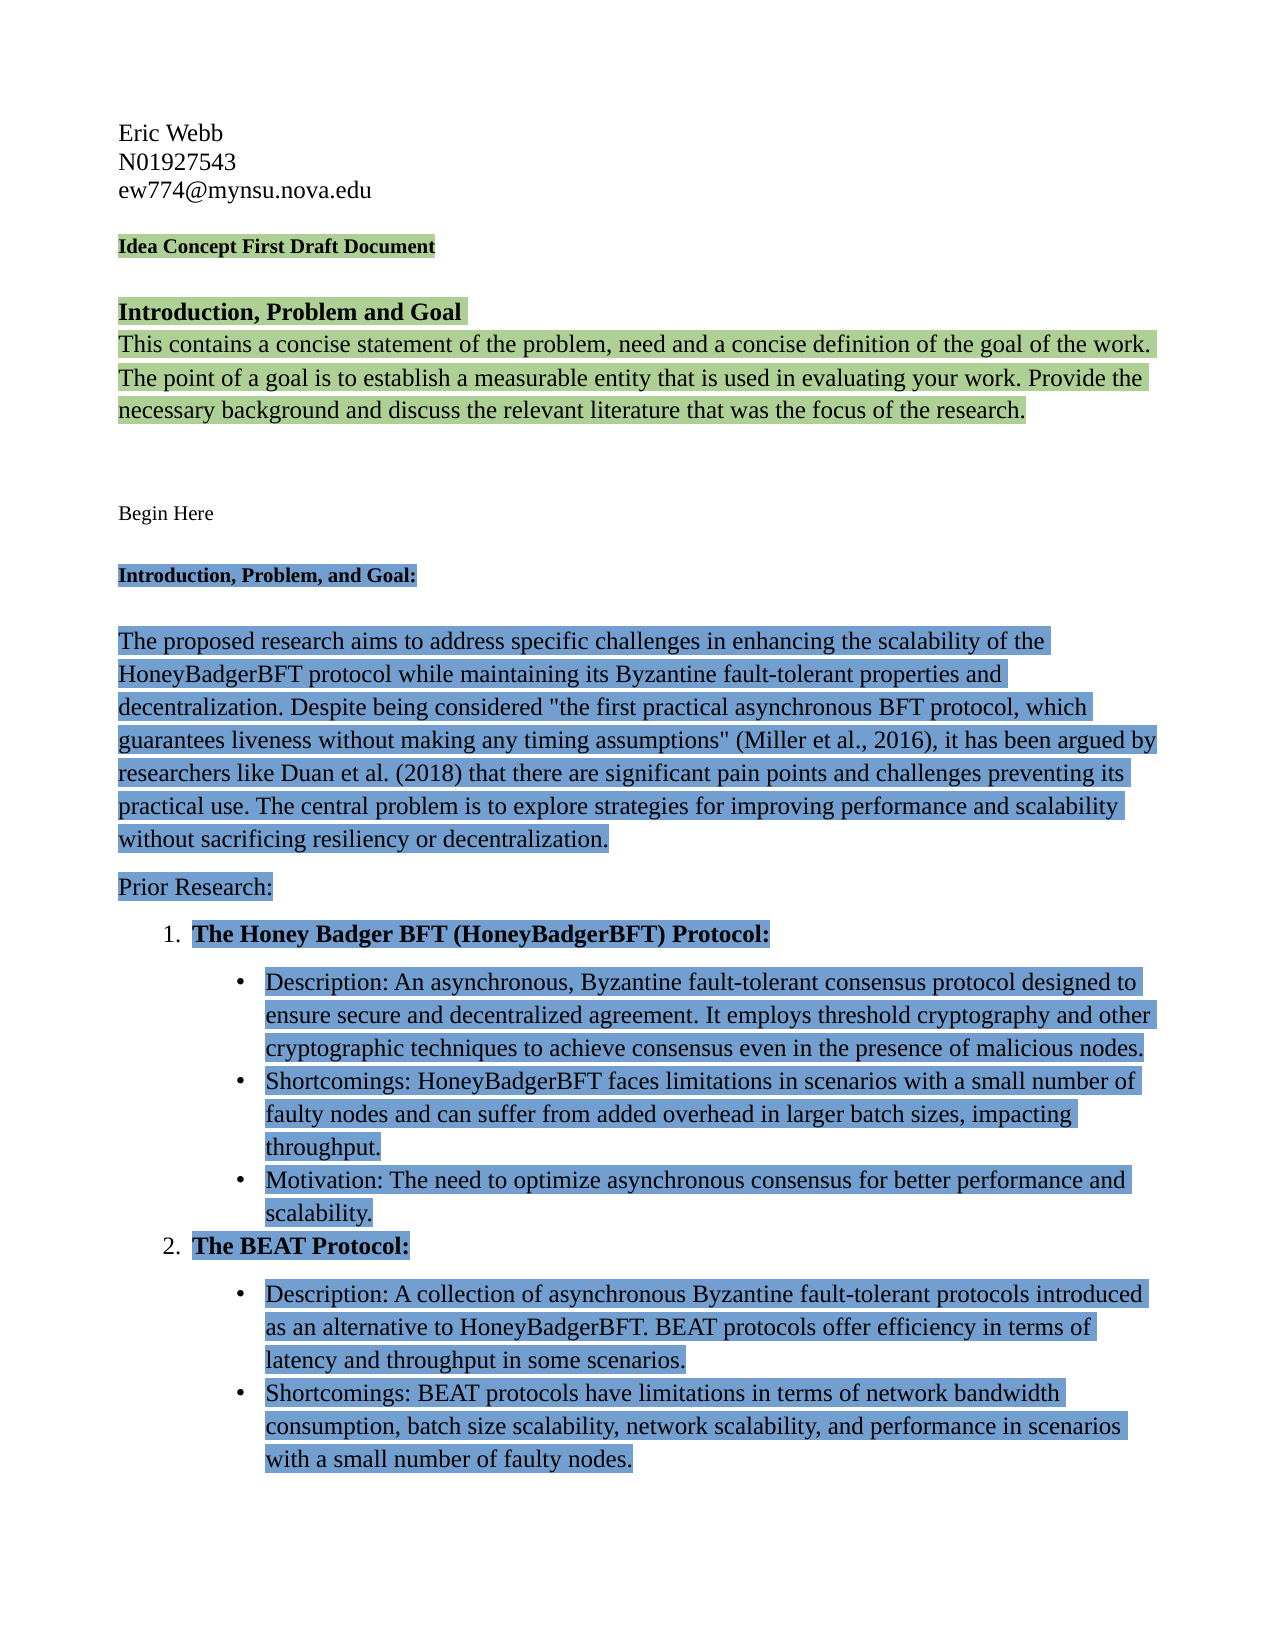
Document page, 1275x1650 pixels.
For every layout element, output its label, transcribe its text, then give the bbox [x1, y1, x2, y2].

list Shortcomings: BEAT protocols have limitations in terms of network bandwidth consumption, batch size scalability, network scalability, and performance in scenarios with a small number of faulty nodes. [236, 1378, 1157, 1473]
list Motivation: The need to optimize asynchronous consensus for better performance and scalability. [236, 1165, 1157, 1227]
text Idea Concept First Draft Document [118, 234, 1157, 258]
list The BEAT Protocol: [162, 1231, 1157, 1260]
list The Honey Badger BFT (HoneyBadgerBFT) Protocol: [162, 919, 1157, 948]
text Introduction, Problem and Goal [118, 297, 1157, 325]
list Description: An asynchronous, Byzantine fault-tolerant consensus protocol designed to ensure secure and decentralized agreement. It employs threshold cryptography and other cryptographic techniques to achieve consensus even in the presence of malicious nodes. [236, 967, 1157, 1062]
text Introduction, Problem, and Goal: [118, 563, 1157, 587]
list Shortcomings: HoneyBadgerBFT faces limitations in scenarios with a small number of faulty nodes and can suffer from added overhead in larger batch sizes, impacting throughput. [236, 1066, 1157, 1161]
text Begin Here [118, 501, 1157, 525]
text This contains a concise statement of the problem, need and a concise definition of the goal of the work. The point of a goal is to establish a measurable entity that is used in evaluating your work. Provide the necessary background and discuss the relevant literature that was the focus of the research. [118, 329, 1157, 424]
list Description: A collection of asynchronous Byzantine fault-tolerant protocols introduced as an alternative to HoneyBadgerBFT. BEAT protocols offer efficiency in terms of latency and throughput in some scenarios. [236, 1279, 1157, 1374]
text The proposed research aims to address specific challenges in enhancing the scalability of the HoneyBadgerBFT protocol while maintaining its Byzantine fault-tolerant properties and decentralization. Despite being considered "the first practical asynchronous BFT protocol, which guarantees liveness without making any timing assumptions" (Miller et al., 2016), it has been argued by researchers like Duan et al. (2018) that there are significant pain points and challenges preventing its practical use. The central problem is to explore strategies for improving performance and scalability without sacrificing resiliency or decentralization. [118, 626, 1157, 853]
text Prior Research: [118, 872, 1157, 901]
